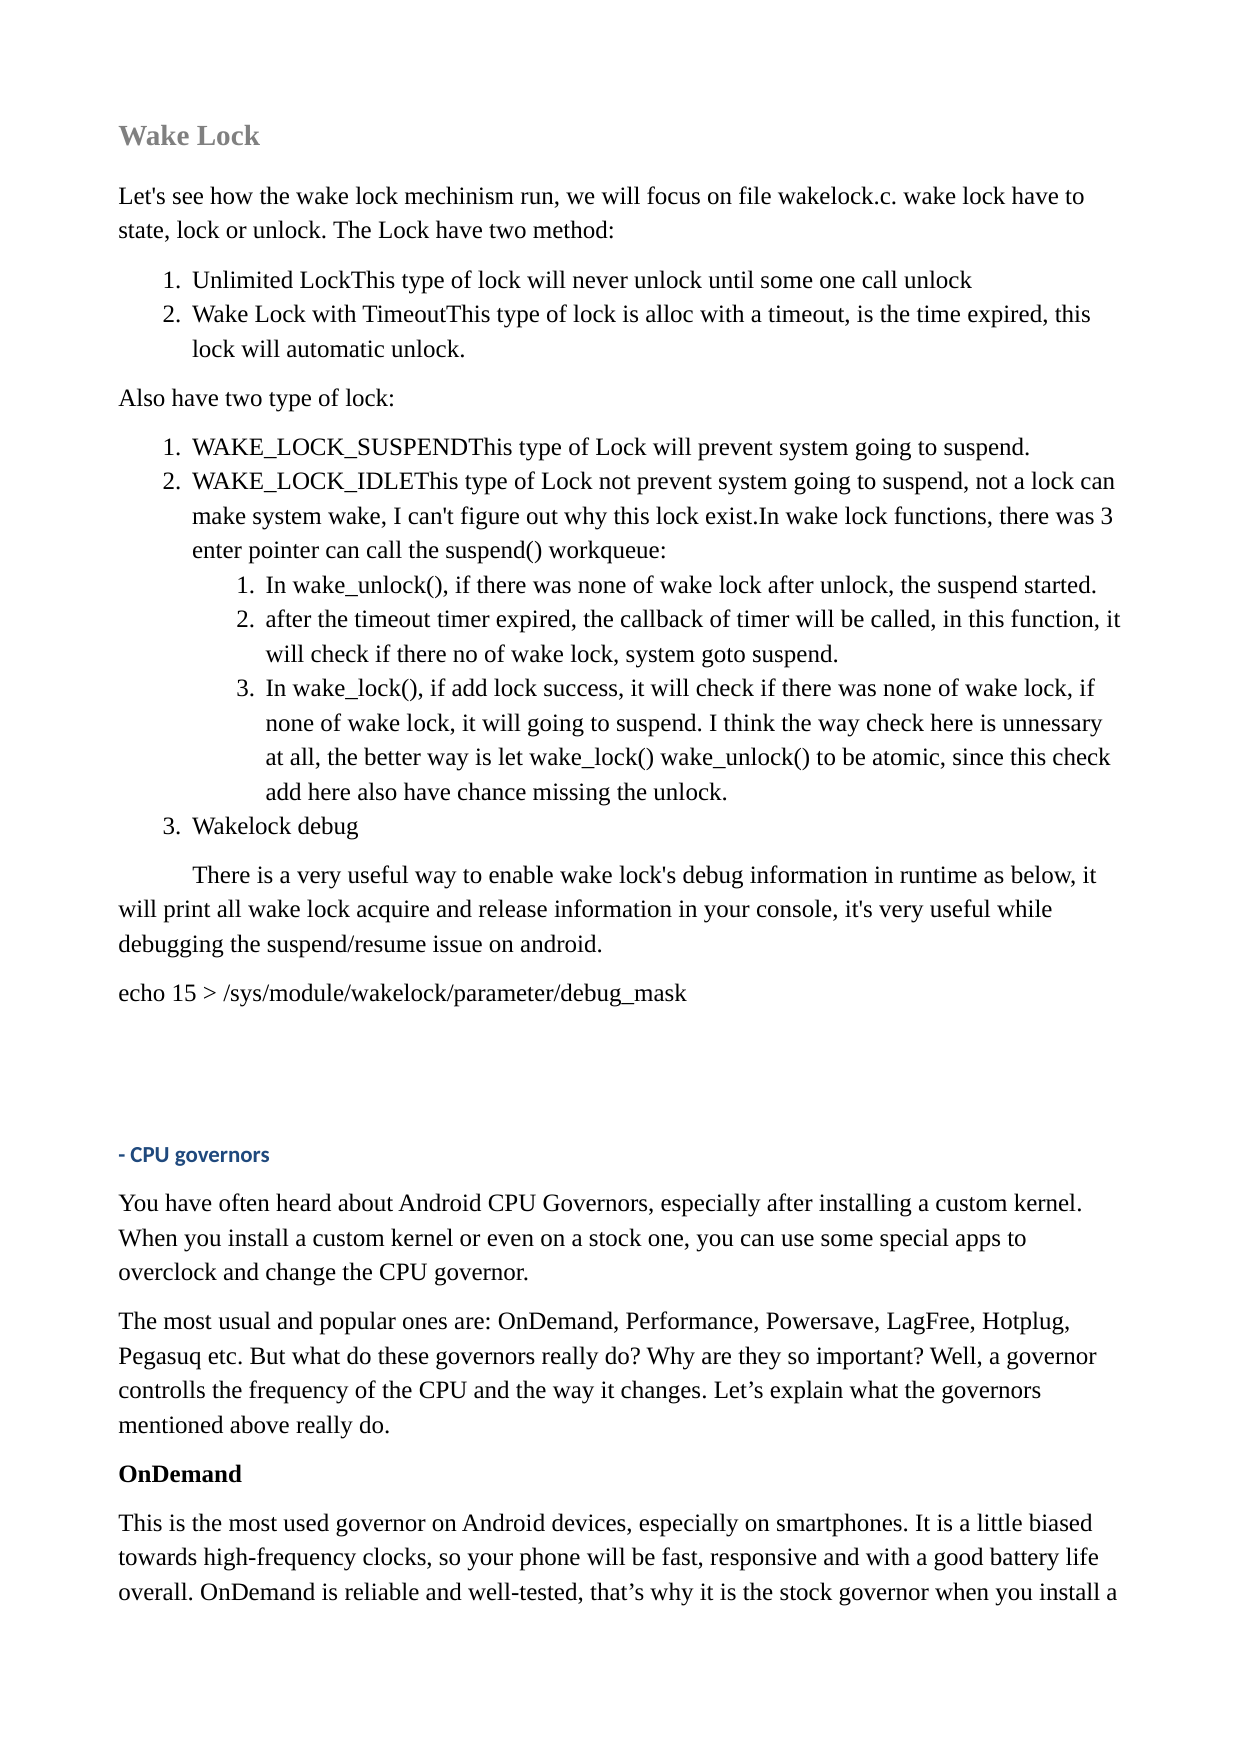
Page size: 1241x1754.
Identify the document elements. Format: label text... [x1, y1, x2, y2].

text This is the most used governor on Android devices, especially on smartphones. It is a little biased towards high-frequency clocks, so your phone will be fast, responsive and with a good battery life overall. OnDemand is reliable and well-tested, that’s why it is the stock governor when you install a [118, 1508, 1122, 1606]
text OnDemand [118, 1459, 1122, 1488]
list Wake Lock with TimeoutThis type of lock is alloc with a timeout, is the time expired, this lock will automatic unlock. [162, 299, 1122, 362]
text The most usual and popular ones are: OnDemand, Performance, Powersave, LagFree, Hotplug, Pegasuq etc. But what do these governors really do? Why are they so important? Well, a governor controlls the frequency of the CPU and the way it changes. Let’s explain what the governors mentioned above really do. [118, 1306, 1122, 1438]
list Unlimited LockThis type of lock will never unlock until some one call unlock [162, 265, 1122, 293]
subtitle Wake Lock [118, 118, 1122, 152]
list after the timeout timer expired, the callback of timer will be called, in this function, it will check if there no of wake lock, system goto suspend. [236, 604, 1122, 667]
list Wakelock debug [162, 811, 1122, 840]
list WAKE_LOCK_IDLEThis type of Lock not prevent system going to suspend, not a lock can make system wake, I can't figure out why this lock exist.In wake lock functions, there was 3 enter pointer can call the suspend() workqueue: [162, 466, 1122, 564]
text echo 15 > /sys/module/wakelock/parameter/debug_mask [118, 978, 1122, 1007]
text There is a very useful way to enable wake lock's debug information in runtime as below, it will print all wake lock acquire and release information in your console, it's very useful while debugging the suspend/resume issue on android. [118, 860, 1122, 958]
text Also have two type of lock: [118, 383, 1122, 411]
list WAKE_LOCK_SUSPENDThis type of Lock will prevent system going to suspend. [162, 432, 1122, 461]
text You have often heard about Android CPU Governors, especially after installing a custom kernel. When you install a custom kernel or even on a stock one, you can use some special apps to overclock and change the CPU governor. [118, 1188, 1122, 1286]
text Let's see how the wake lock mechinism run, we will focus on file wakelock.c. wake lock have to state, lock or unlock. The Lock have two method: [118, 181, 1122, 244]
text - CPU governors [118, 1140, 1122, 1168]
list In wake_unlock(), if there was none of wake lock after unlock, the suspend started. [236, 570, 1122, 598]
list In wake_lock(), if add lock success, it will check if there was none of wake lock, if none of wake lock, it will going to suspend. I think the way check here is unnessary at all, the better way is let wake_lock() wake_unlock() to be atomic, since this check add here also have chance missing the unlock. [236, 673, 1122, 805]
